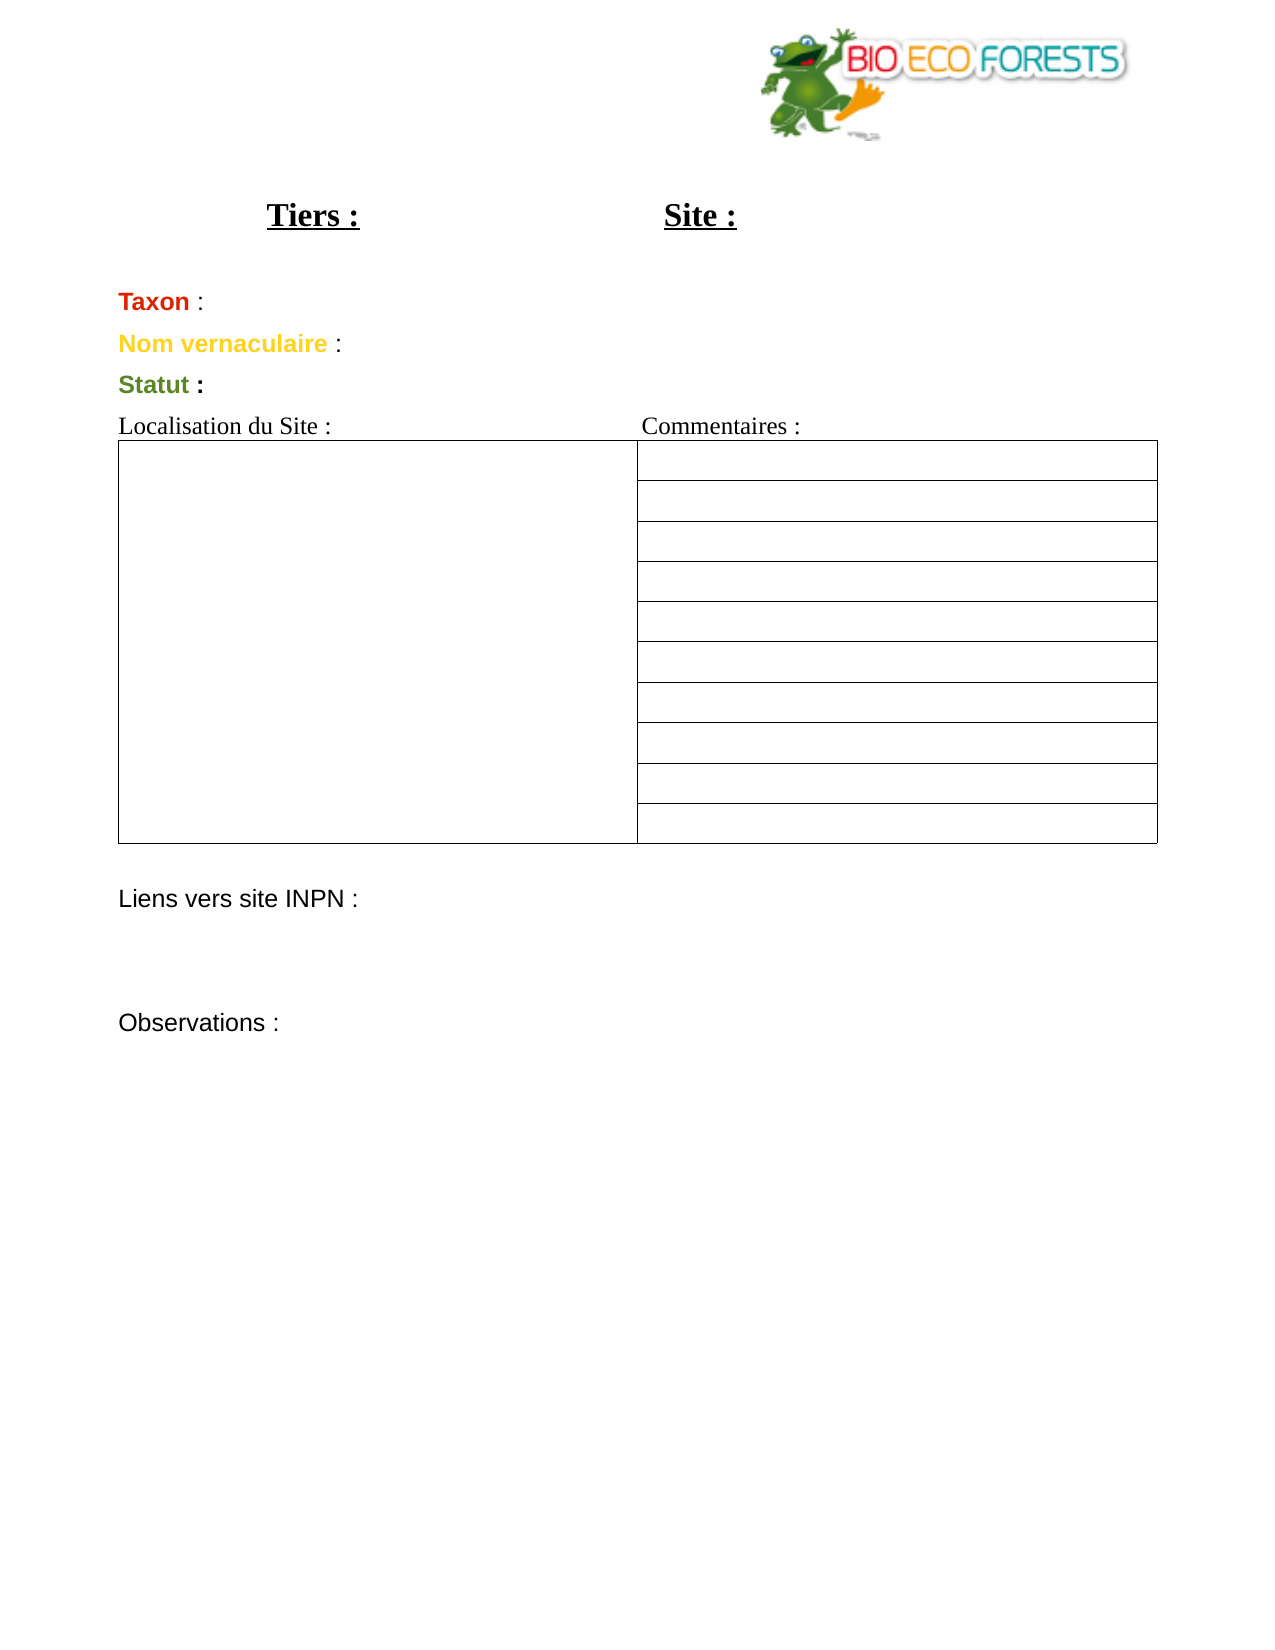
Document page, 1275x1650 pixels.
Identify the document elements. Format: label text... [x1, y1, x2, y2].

text Statut : <species.status> [118, 370, 1157, 399]
table_cell [638, 602, 1157, 641]
table_cell [638, 723, 1157, 762]
text Nom vernaculaire : <species.vernaculaire> [118, 329, 1157, 357]
table_cell [638, 562, 1157, 601]
table_header [119, 448, 637, 843]
table_cell [638, 522, 1157, 561]
subtitle Tiers : <species.tiers.name> Site : <species.site.name> [118, 195, 1157, 234]
table_cell [638, 764, 1157, 803]
table_cell [638, 642, 1157, 682]
text Observations : [118, 1008, 1157, 1037]
table_cell [638, 683, 1157, 722]
table_header [119, 441, 637, 447]
table_header [638, 441, 1157, 480]
text Localisation du Site : Commentaires : [118, 411, 1157, 440]
table_cell [638, 481, 1157, 521]
text Taxon : <species.taxon.nom_complet> [118, 287, 1157, 316]
table_cell [638, 804, 1157, 843]
text Liens vers site INPN : [118, 884, 1157, 913]
picture [760, 28, 1134, 141]
text <species.taxon.cd_ref> [118, 926, 1157, 954]
